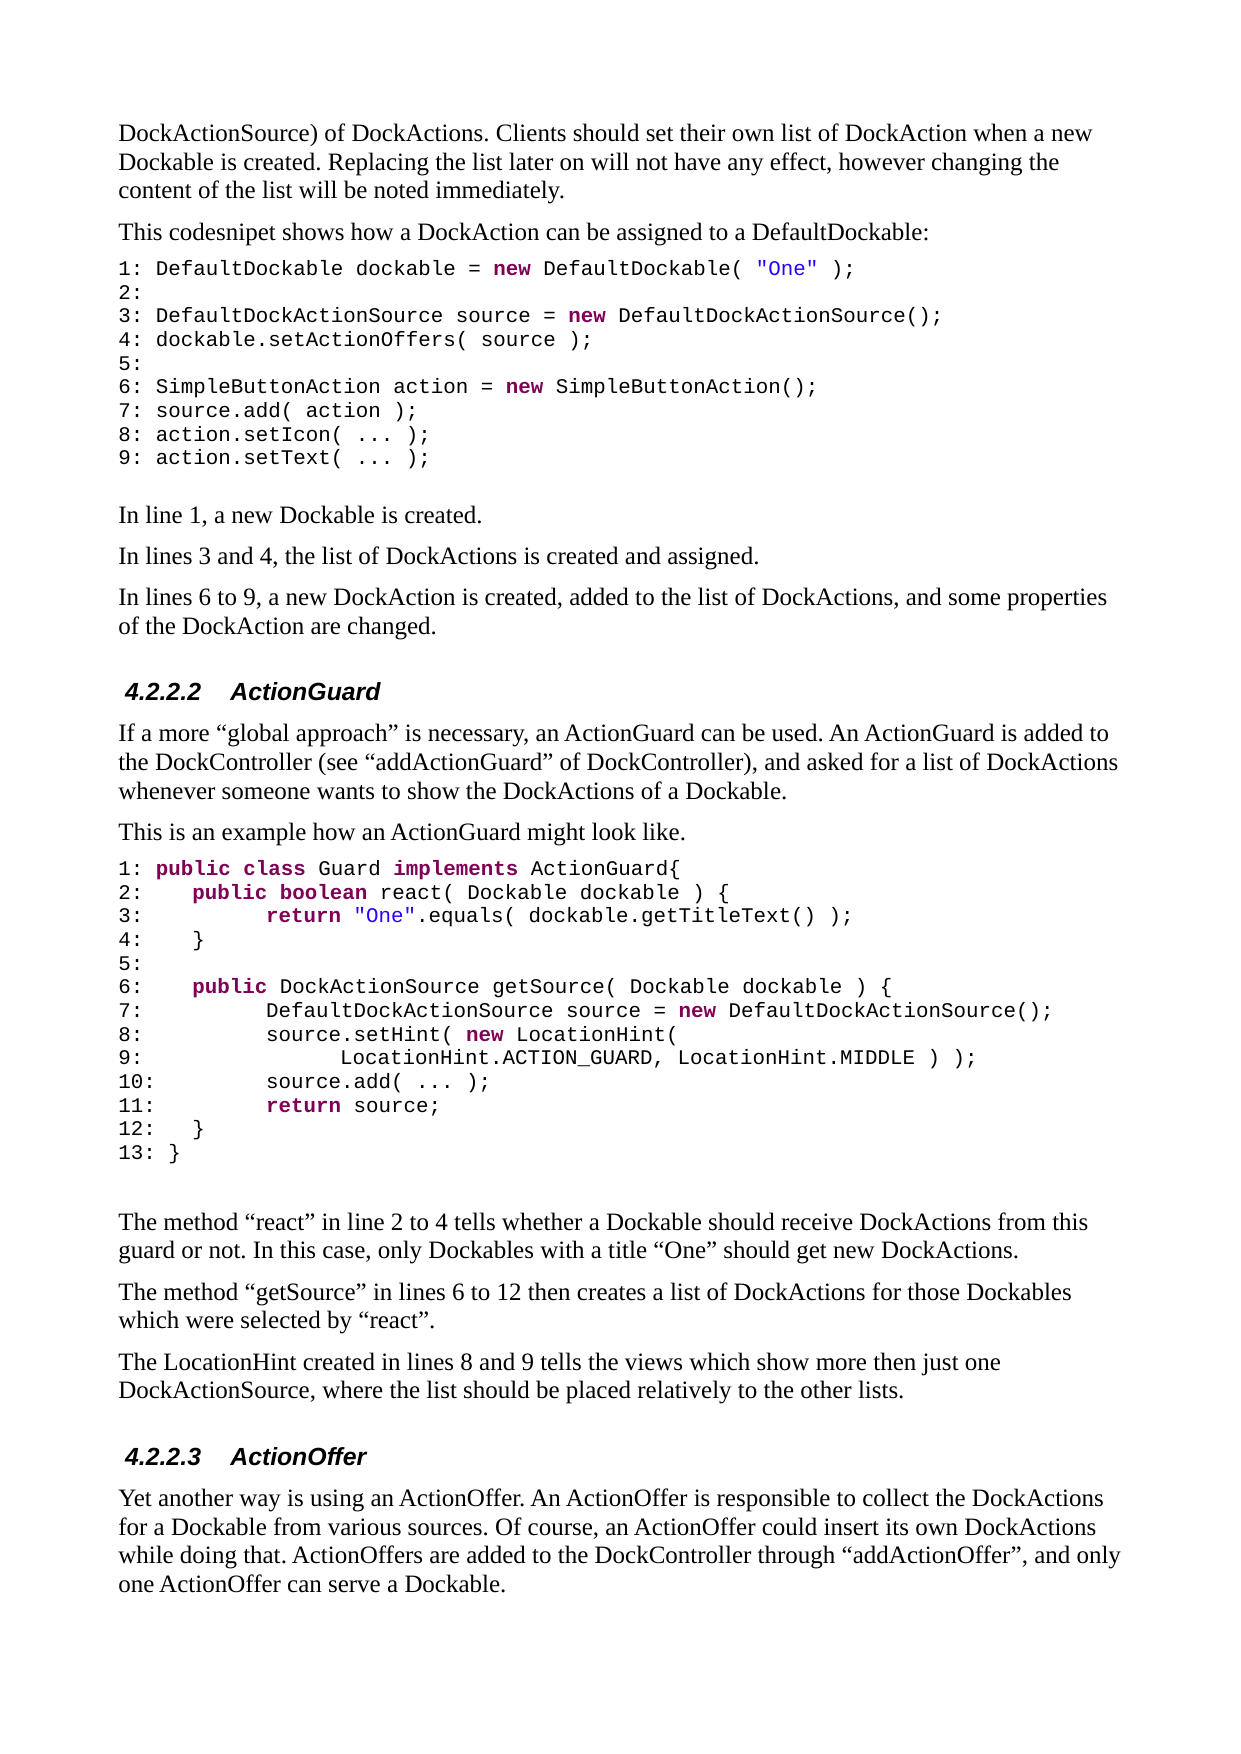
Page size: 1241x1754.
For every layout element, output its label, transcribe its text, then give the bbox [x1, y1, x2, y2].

text The LocationHint created in lines 8 and 9 tells the views which show more then just one DockActionSource, where the list should be placed relatively to the other lists. [118, 1347, 1122, 1404]
text 9: LocationHint.ACTION_GUARD, LocationHint.MIDDLE ) ); [118, 1047, 1122, 1071]
text DockActionSource) of DockActions. Clients should set their own list of DockAction when a new Dockable is created. Replacing the list later on will not have any effect, however changing the content of the list will be noted immediately. [118, 118, 1122, 204]
text 3: DefaultDockActionSource source = new DefaultDockActionSource(); [118, 305, 1122, 329]
text 3: return "One".equals( dockable.getTitleText() ); [118, 906, 1122, 929]
text 9: action.setText( ... ); [118, 447, 1122, 471]
text The method “getSource” in lines 6 to 12 then creates a list of DockActions for those Dockables which were selected by “react”. [118, 1277, 1122, 1334]
text 10: source.add( ... ); [118, 1071, 1122, 1095]
text In line 1, a new Dockable is created. [118, 500, 1122, 528]
text If a more “global approach” is necessary, an ActionGuard can be used. An ActionGuard is added to the DockController (see “addActionGuard” of DockController), and asked for a list of DockActions whenever someone wants to show the DockActions of a Dockable. [118, 718, 1122, 804]
text This codesnipet shows how a DockAction can be assigned to a DefaultDockable: [118, 217, 1122, 246]
text 6: public DockActionSource getSource( Dockable dockable ) { [118, 976, 1122, 1000]
text 5: [118, 353, 1122, 376]
text The method “react” in line 2 to 4 tells whether a Dockable should receive DockActions from this guard or not. In this case, only Dockables with a title “One” should get new DockActions. [118, 1207, 1122, 1264]
text 11: return source; [118, 1095, 1122, 1118]
text 5: [118, 953, 1122, 976]
text 7: source.add( action ); [118, 400, 1122, 424]
text 8: action.setIcon( ... ); [118, 424, 1122, 447]
text 4: } [118, 929, 1122, 953]
text 7: DefaultDockActionSource source = new DefaultDockActionSource(); [118, 1000, 1122, 1024]
text This is an example how an ActionGuard might look like. [118, 817, 1122, 846]
text 4: dockable.setActionOffers( source ); [118, 329, 1122, 353]
text In lines 3 and 4, the list of DockActions is created and assigned. [118, 541, 1122, 570]
text 2: [118, 282, 1122, 305]
text 13: } [118, 1142, 1122, 1166]
text In lines 6 to 9, a new DockAction is created, added to the list of DockActions, and some properties of the DockAction are changed. [118, 582, 1122, 640]
subtitle ActionGuard [118, 677, 1122, 706]
text 2: public boolean react( Dockable dockable ) { [118, 882, 1122, 906]
text Yet another way is using an ActionOffer. An ActionOffer is responsible to collect the DockActions for a Dockable from various sources. Of course, an ActionOffer could insert its own DockActions while doing that. ActionOffers are added to the DockController through “addActionOffer”, and only one ActionOffer can serve a Dockable. [118, 1483, 1122, 1598]
text 12: } [118, 1118, 1122, 1142]
text 1: DefaultDockable dockable = new DefaultDockable( "One" ); [118, 258, 1122, 282]
text 8: source.setHint( new LocationHint( [118, 1024, 1122, 1047]
subtitle ActionOffer [118, 1442, 1122, 1470]
text 1: public class Guard implements ActionGuard{ [118, 858, 1122, 882]
text 6: SimpleButtonAction action = new SimpleButtonAction(); [118, 376, 1122, 400]
